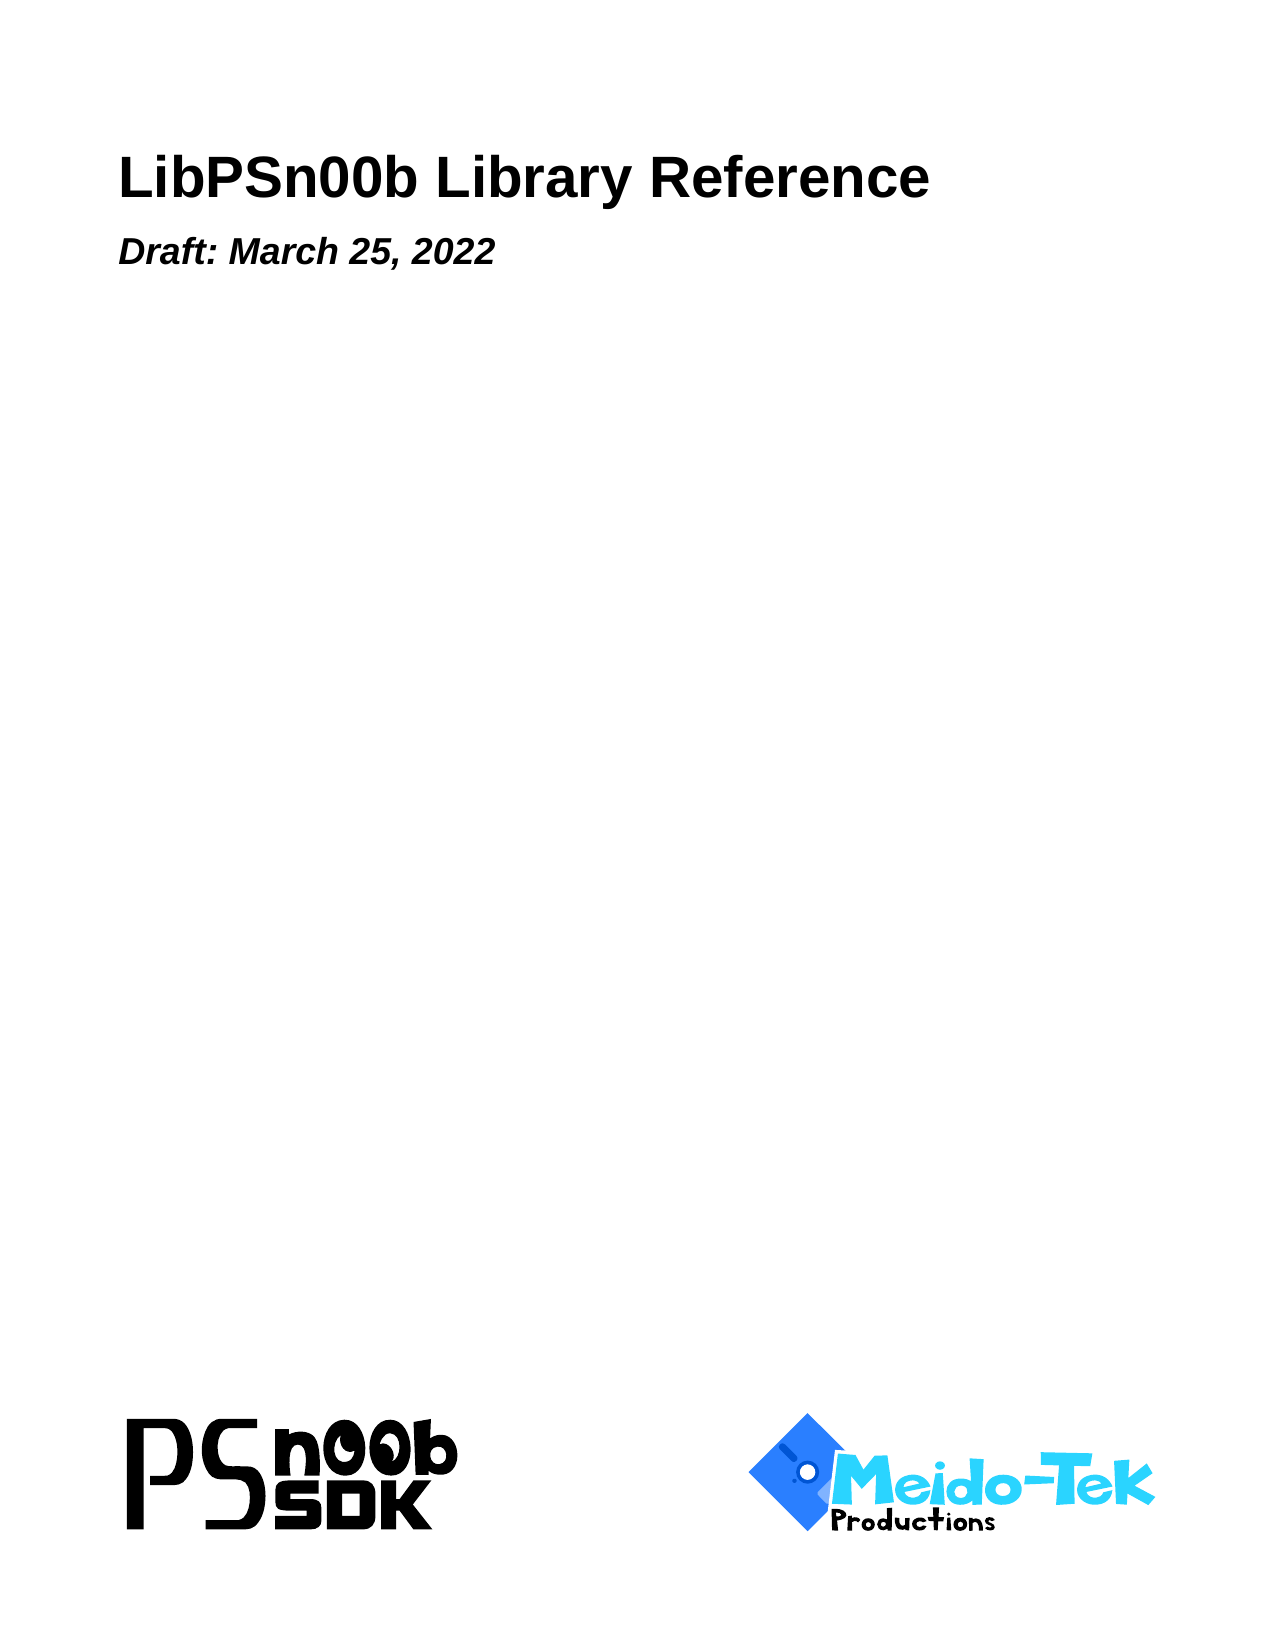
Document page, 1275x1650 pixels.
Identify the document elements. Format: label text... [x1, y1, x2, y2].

title LibPSn00b Library Reference [118, 143, 1157, 210]
subtitle Draft: March 25, 2022 [118, 229, 1157, 272]
